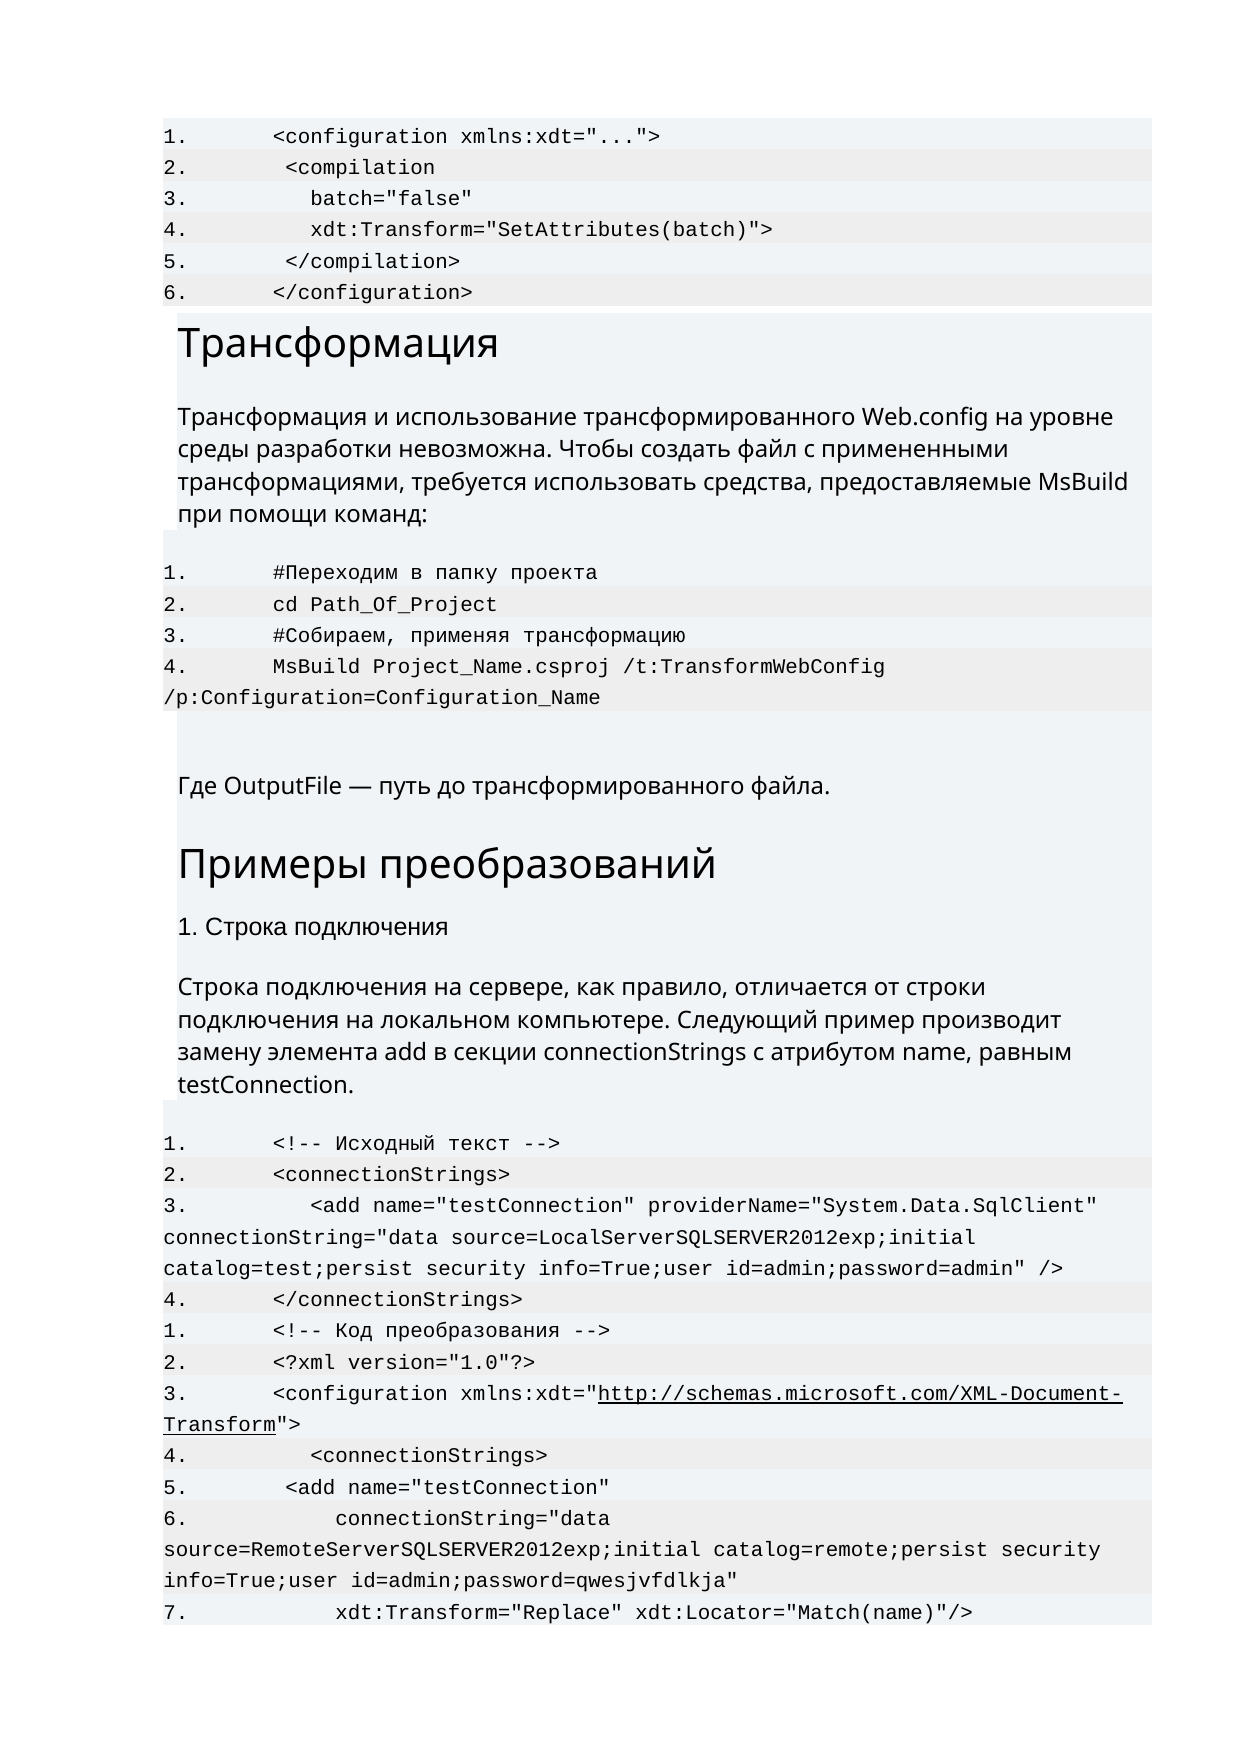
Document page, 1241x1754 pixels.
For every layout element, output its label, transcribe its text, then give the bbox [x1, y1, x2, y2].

list </configuration> [163, 274, 1152, 306]
list <configuration xmlns:xdt="http://schemas.microsoft.com/XML-Document-Transform"> [163, 1375, 1152, 1438]
list cd Path_Of_Project [163, 586, 1152, 617]
text Трансформация и использование трансформированного Web.config на уровне среды разработки невозможна. Чтобы создать файл с примененными трансформациями, требуется использовать средства, предоставляемые MsBuild при помощи команд: [177, 399, 1152, 530]
subtitle Трансформация [177, 313, 1152, 370]
list <connectionStrings> [163, 1157, 1152, 1188]
list #Переходим в папку проекта [163, 555, 1152, 586]
list batch="false" [163, 181, 1152, 212]
list <add name="testConnection" [163, 1469, 1152, 1500]
list xdt:Transform="SetAttributes(batch)"> [163, 212, 1152, 243]
list <compilation [163, 149, 1152, 181]
list MsBuild Project_Name.csproj /t:TransformWebConfig /p:Configuration=Configuration_Name [163, 648, 1152, 711]
text Строка подключения на сервере, как правило, отличается от строки подключения на локальном компьютере. Следующий пример производит замену элемента add в секции connectionStrings с атрибутом name, равным testConnection. [177, 970, 1152, 1100]
subtitle Примеры преобразований [177, 834, 1152, 890]
list <!-- Исходный текст --> [163, 1125, 1152, 1157]
list <configuration xmlns:xdt="..."> [163, 118, 1152, 149]
list <connectionStrings> [163, 1438, 1152, 1469]
list </connectionStrings> [163, 1282, 1152, 1313]
list connectionString="data source=RemoteServerSQLSERVER2012exp;initial catalog=remote;persist security info=True;user id=admin;password=qwesjvfdlkja" [163, 1500, 1152, 1594]
list <!-- Код преобразования --> [163, 1313, 1152, 1344]
list xdt:Transform="Replace" xdt:Locator="Match(name)"/> [163, 1594, 1152, 1625]
list </compilation> [163, 243, 1152, 274]
text Где OutputFile — путь до трансформированного файла. [177, 769, 1152, 801]
list <?xml version="1.0"?> [163, 1344, 1152, 1375]
subtitle 1. Строка подключения [177, 903, 1152, 940]
list #Собираем, применяя трансформацию [163, 617, 1152, 648]
list <add name="testConnection" providerName="System.Data.SqlClient" connectionString="data source=LocalServerSQLSERVER2012exp;initial catalog=test;persist security info=True;user id=admin;password=admin" /> [163, 1188, 1152, 1282]
